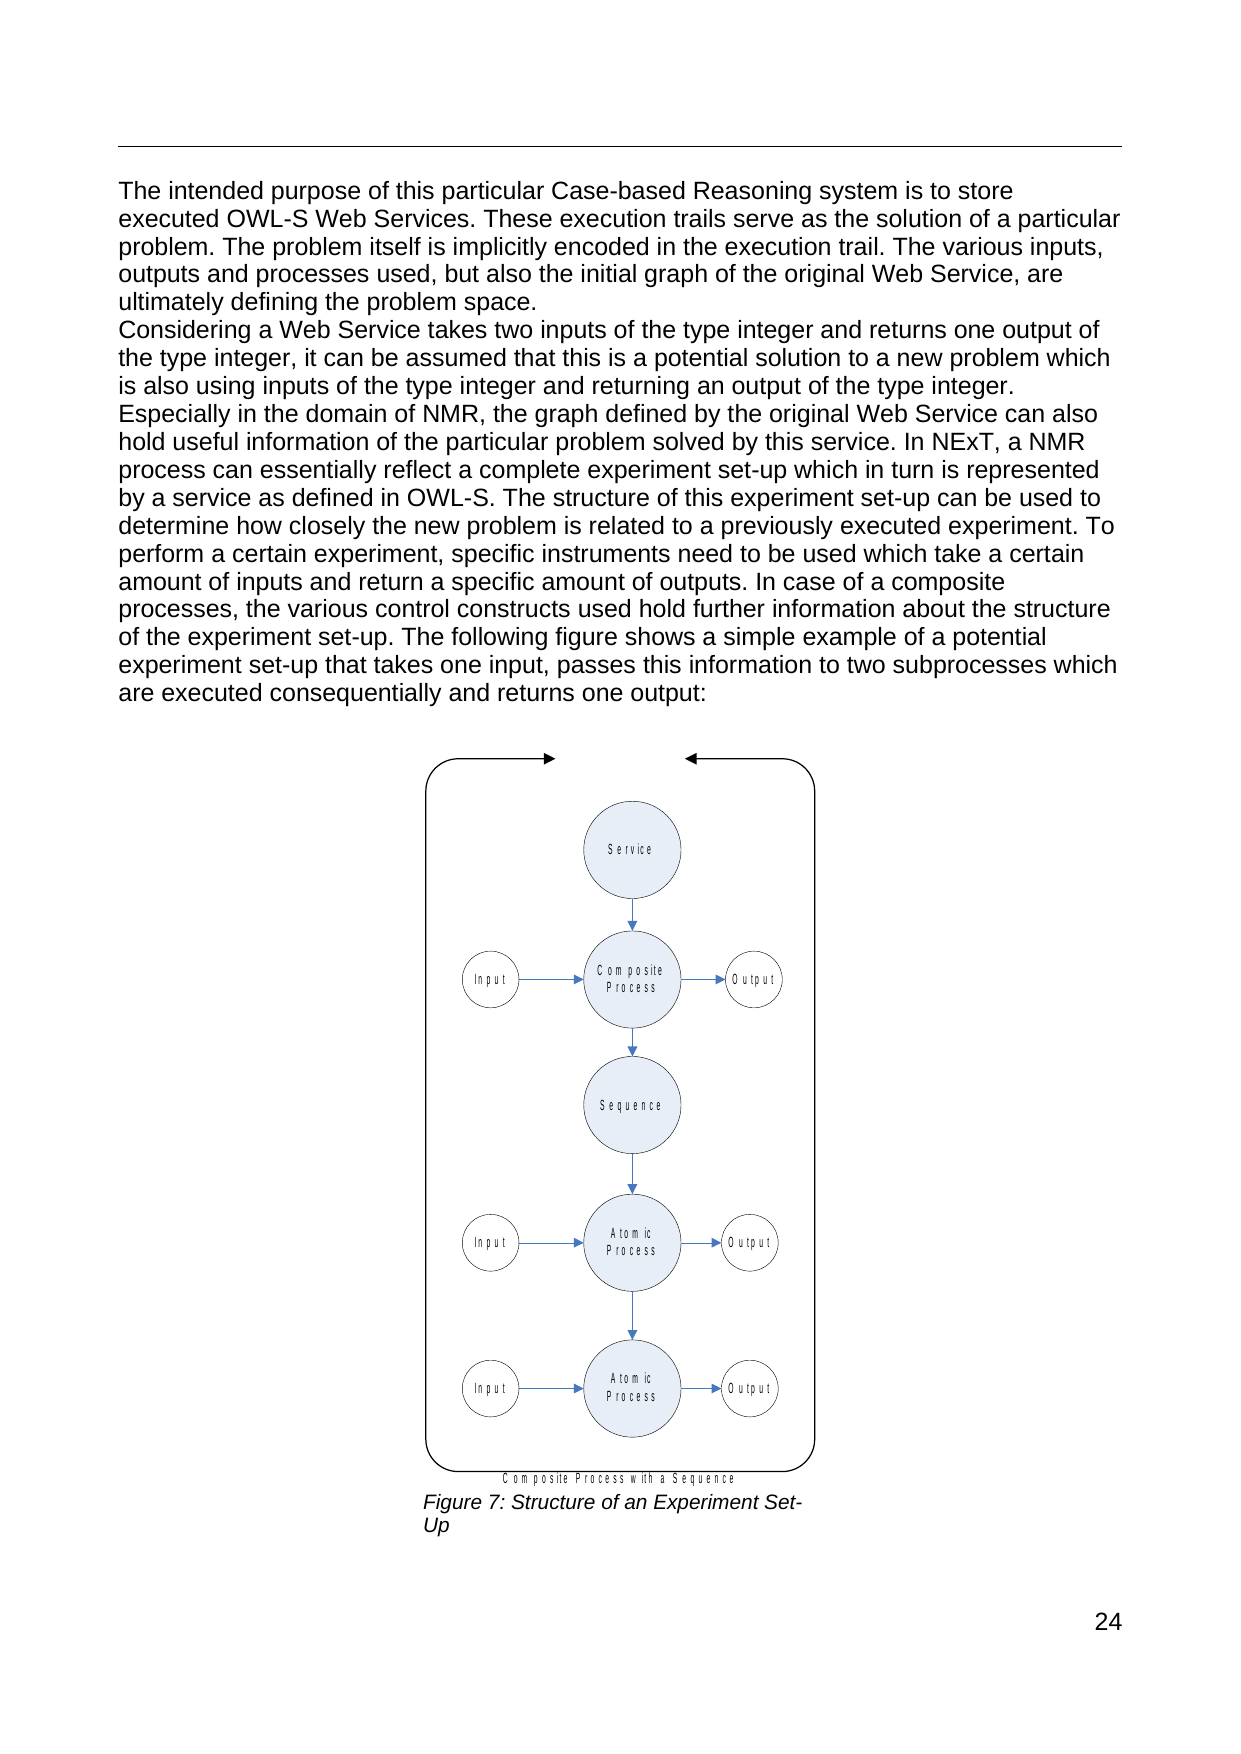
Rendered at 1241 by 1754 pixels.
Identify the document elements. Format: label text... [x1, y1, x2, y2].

text Figure 7: Structure of an Experiment Set-Up [423, 751, 817, 1537]
text The intended purpose of this particular Case-based Reasoning system is to store executed OWL-S Web Services. These execution trails serve as the solution of a particular problem. The problem itself is implicitly encoded in the execution trail. The various inputs, outputs and processes used, but also the initial graph of the original Web Service, are ultimately defining the problem space. [118, 177, 1122, 316]
text Considering a Web Service takes two inputs of the type integer and returns one output of the type integer, it can be assumed that this is a potential solution to a new problem which is also using inputs of the type integer and returning an output of the type integer. Especially in the domain of NMR, the graph defined by the original Web Service can also hold useful information of the particular problem solved by this service. In NExT, a NMR process can essentially reflect a complete experiment set-up which in turn is represented by a service as defined in OWL-S. The structure of this experiment set-up can be used to determine how closely the new problem is related to a previously executed experiment. To perform a certain experiment, specific instruments need to be used which take a certain amount of inputs and return a specific amount of outputs. In case of a composite processes, the various control constructs used hold further information about the structure of the experiment set-up. The following figure shows a simple example of a potential experiment set-up that takes one input, passes this information to two subprocesses which are executed consequentially and returns one output: [118, 316, 1122, 707]
